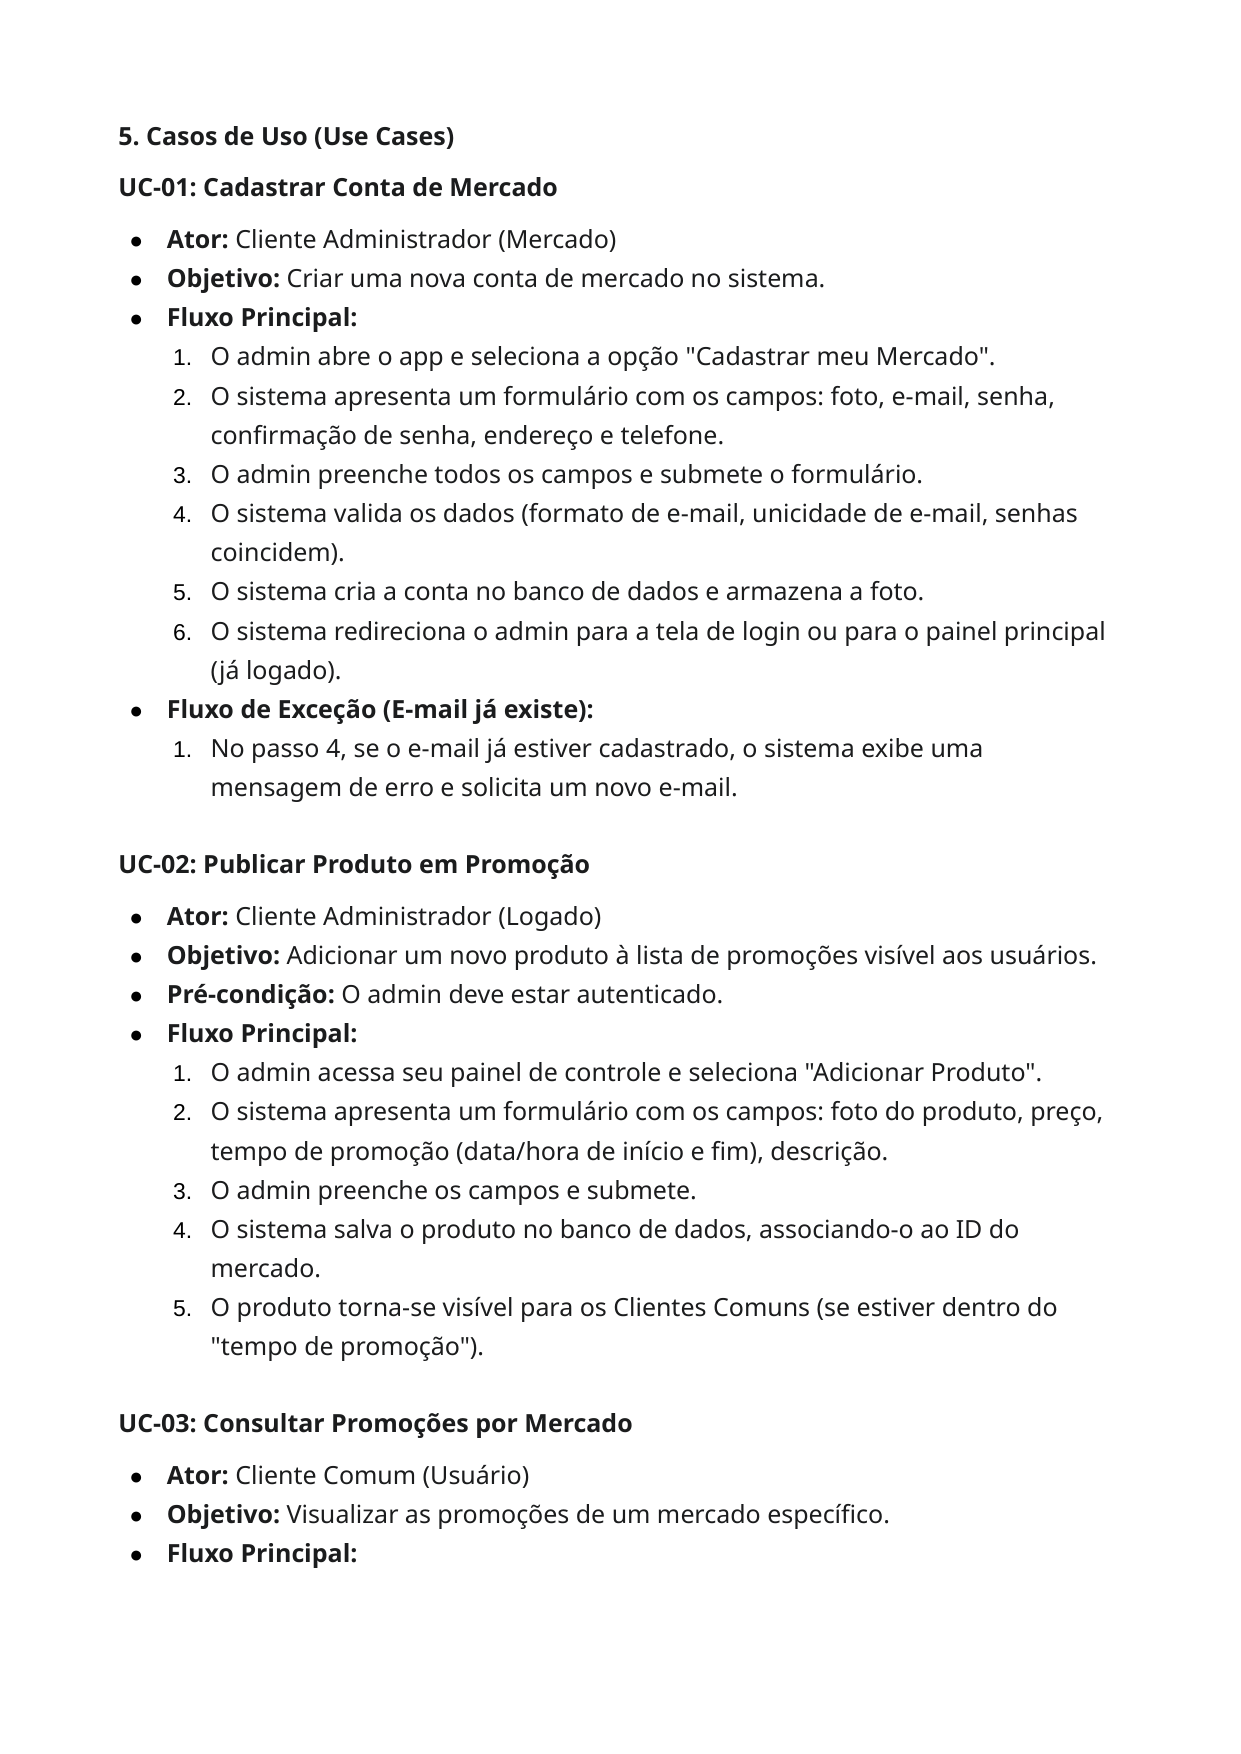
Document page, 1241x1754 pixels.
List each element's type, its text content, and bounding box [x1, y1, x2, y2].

list O admin preenche os campos e submete. [173, 1172, 1122, 1206]
list O sistema valida os dados (formato de e-mail, unicidade de e-mail, senhas coincidem). [173, 496, 1122, 569]
list O sistema salva o produto no banco de dados, associando-o ao ID do mercado. [173, 1211, 1122, 1285]
list Ator: Cliente Administrador (Mercado) [129, 221, 1122, 256]
list No passo 4, se o e-mail já estiver cadastrado, o sistema exibe uma mensagem de erro e solicita um novo e-mail. [173, 731, 1122, 804]
subtitle 5. Casos de Uso (Use Cases) [118, 118, 1122, 152]
list Fluxo Principal: [129, 1536, 1122, 1570]
text UC-03: Consultar Promoções por Mercado [118, 1406, 1122, 1440]
list Ator: Cliente Comum (Usuário) [129, 1457, 1122, 1491]
list Fluxo Principal: [129, 300, 1122, 334]
list O sistema redireciona o admin para a tela de login ou para o painel principal (já logado). [173, 613, 1122, 686]
list O produto torna-se visível para os Clientes Comuns (se estiver dentro do "tempo de promoção"). [173, 1290, 1122, 1363]
list Objetivo: Adicionar um novo produto à lista de promoções visível aos usuários. [129, 937, 1122, 971]
text UC-01: Cadastrar Conta de Mercado [118, 170, 1122, 204]
list Pré-condição: O admin deve estar autenticado. [129, 976, 1122, 1011]
list O sistema apresenta um formulário com os campos: foto do produto, preço, tempo de promoção (data/hora de início e fim), descrição. [173, 1094, 1122, 1167]
list Fluxo de Exceção (E-mail já existe): [129, 691, 1122, 726]
list O admin abre o app e seleciona a opção "Cadastrar meu Mercado". [173, 339, 1122, 373]
list O sistema apresenta um formulário com os campos: foto, e-mail, senha, confirmação de senha, endereço e telefone. [173, 378, 1122, 451]
list O admin preenche todos os campos e submete o formulário. [173, 456, 1122, 491]
text UC-02: Publicar Produto em Promoção [118, 846, 1122, 881]
list Fluxo Principal: [129, 1016, 1122, 1050]
list Ator: Cliente Administrador (Logado) [129, 898, 1122, 932]
list O sistema cria a conta no banco de dados e armazena a foto. [173, 574, 1122, 608]
list Objetivo: Criar uma nova conta de mercado no sistema. [129, 261, 1122, 295]
list O admin acessa seu painel de controle e seleciona "Adicionar Produto". [173, 1055, 1122, 1089]
list Objetivo: Visualizar as promoções de um mercado específico. [129, 1496, 1122, 1531]
